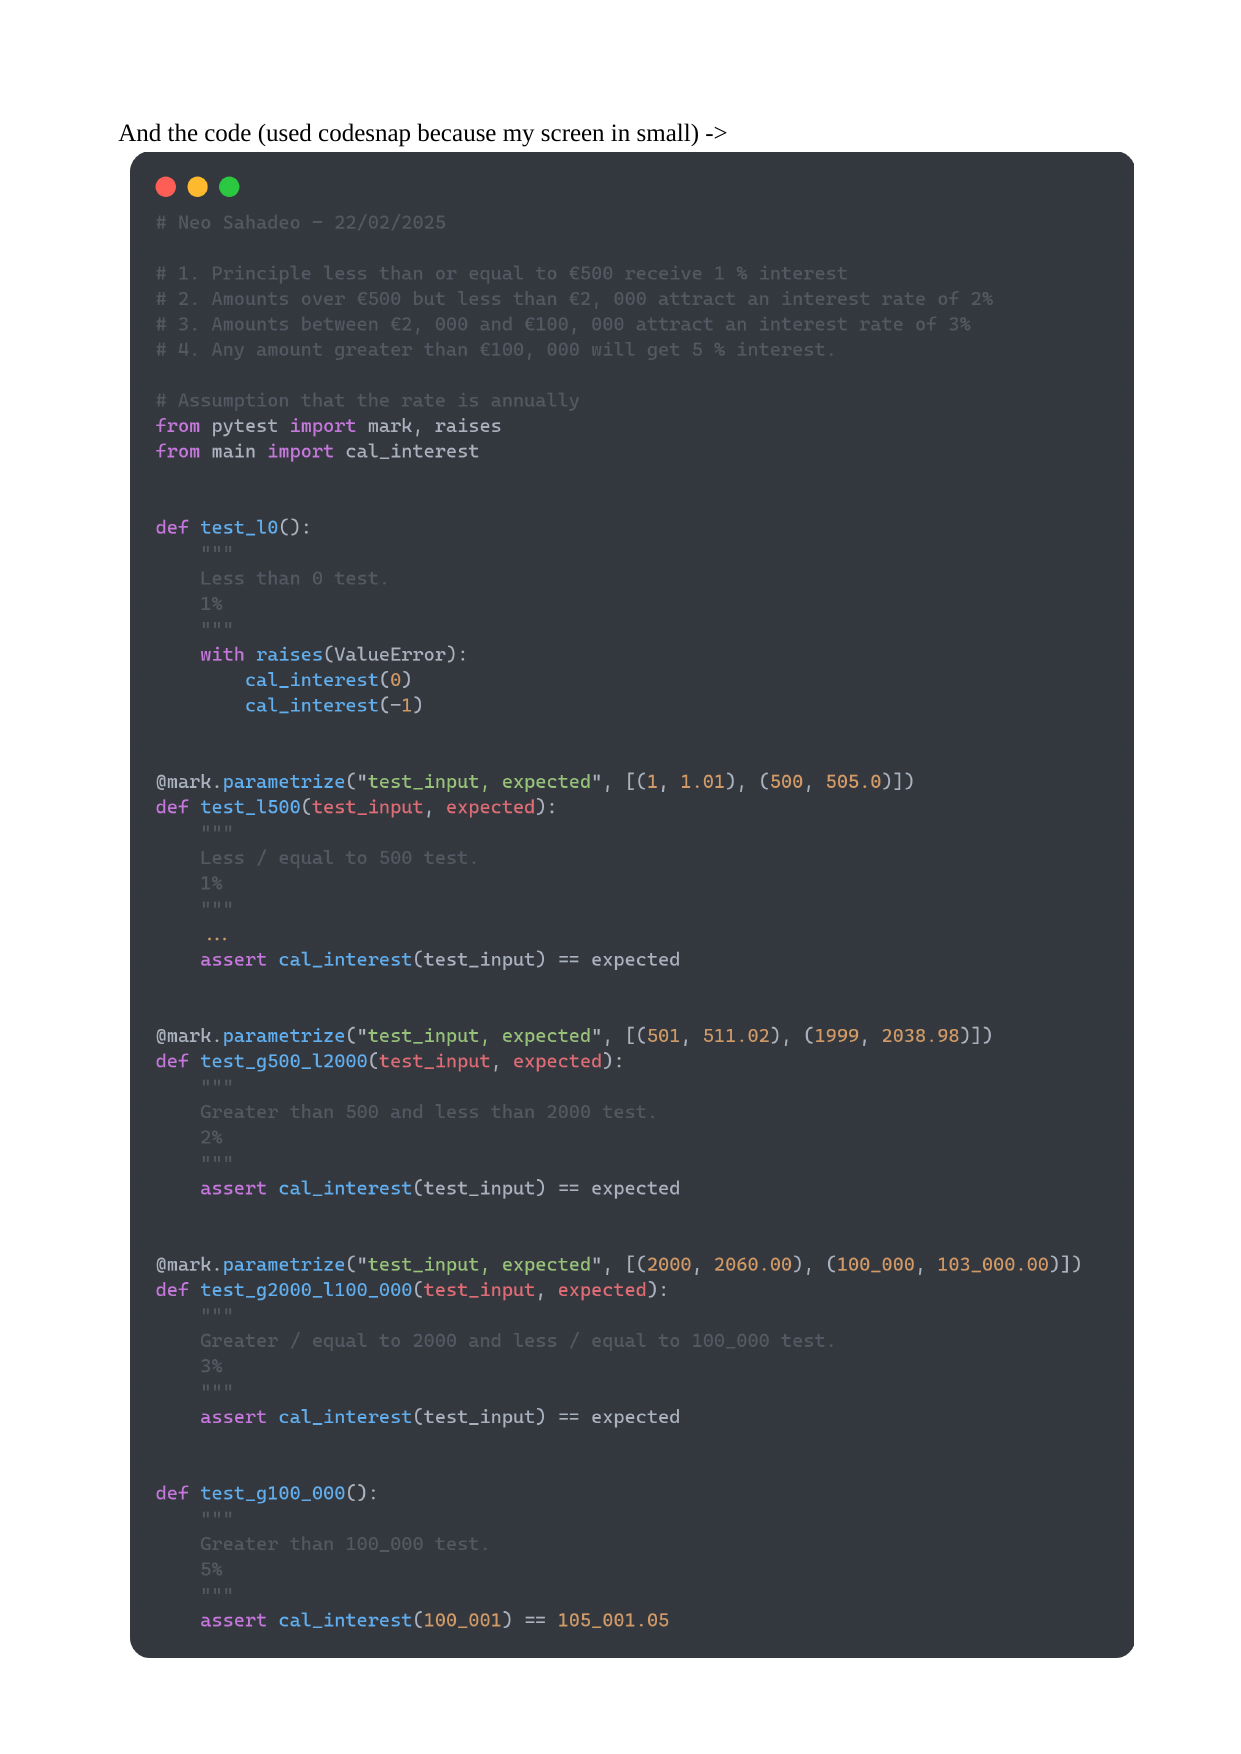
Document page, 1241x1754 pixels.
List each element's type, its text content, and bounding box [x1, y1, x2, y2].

picture [130, 152, 1134, 1658]
text And the code (used codesnap because my screen in small) -> [118, 118, 1122, 147]
